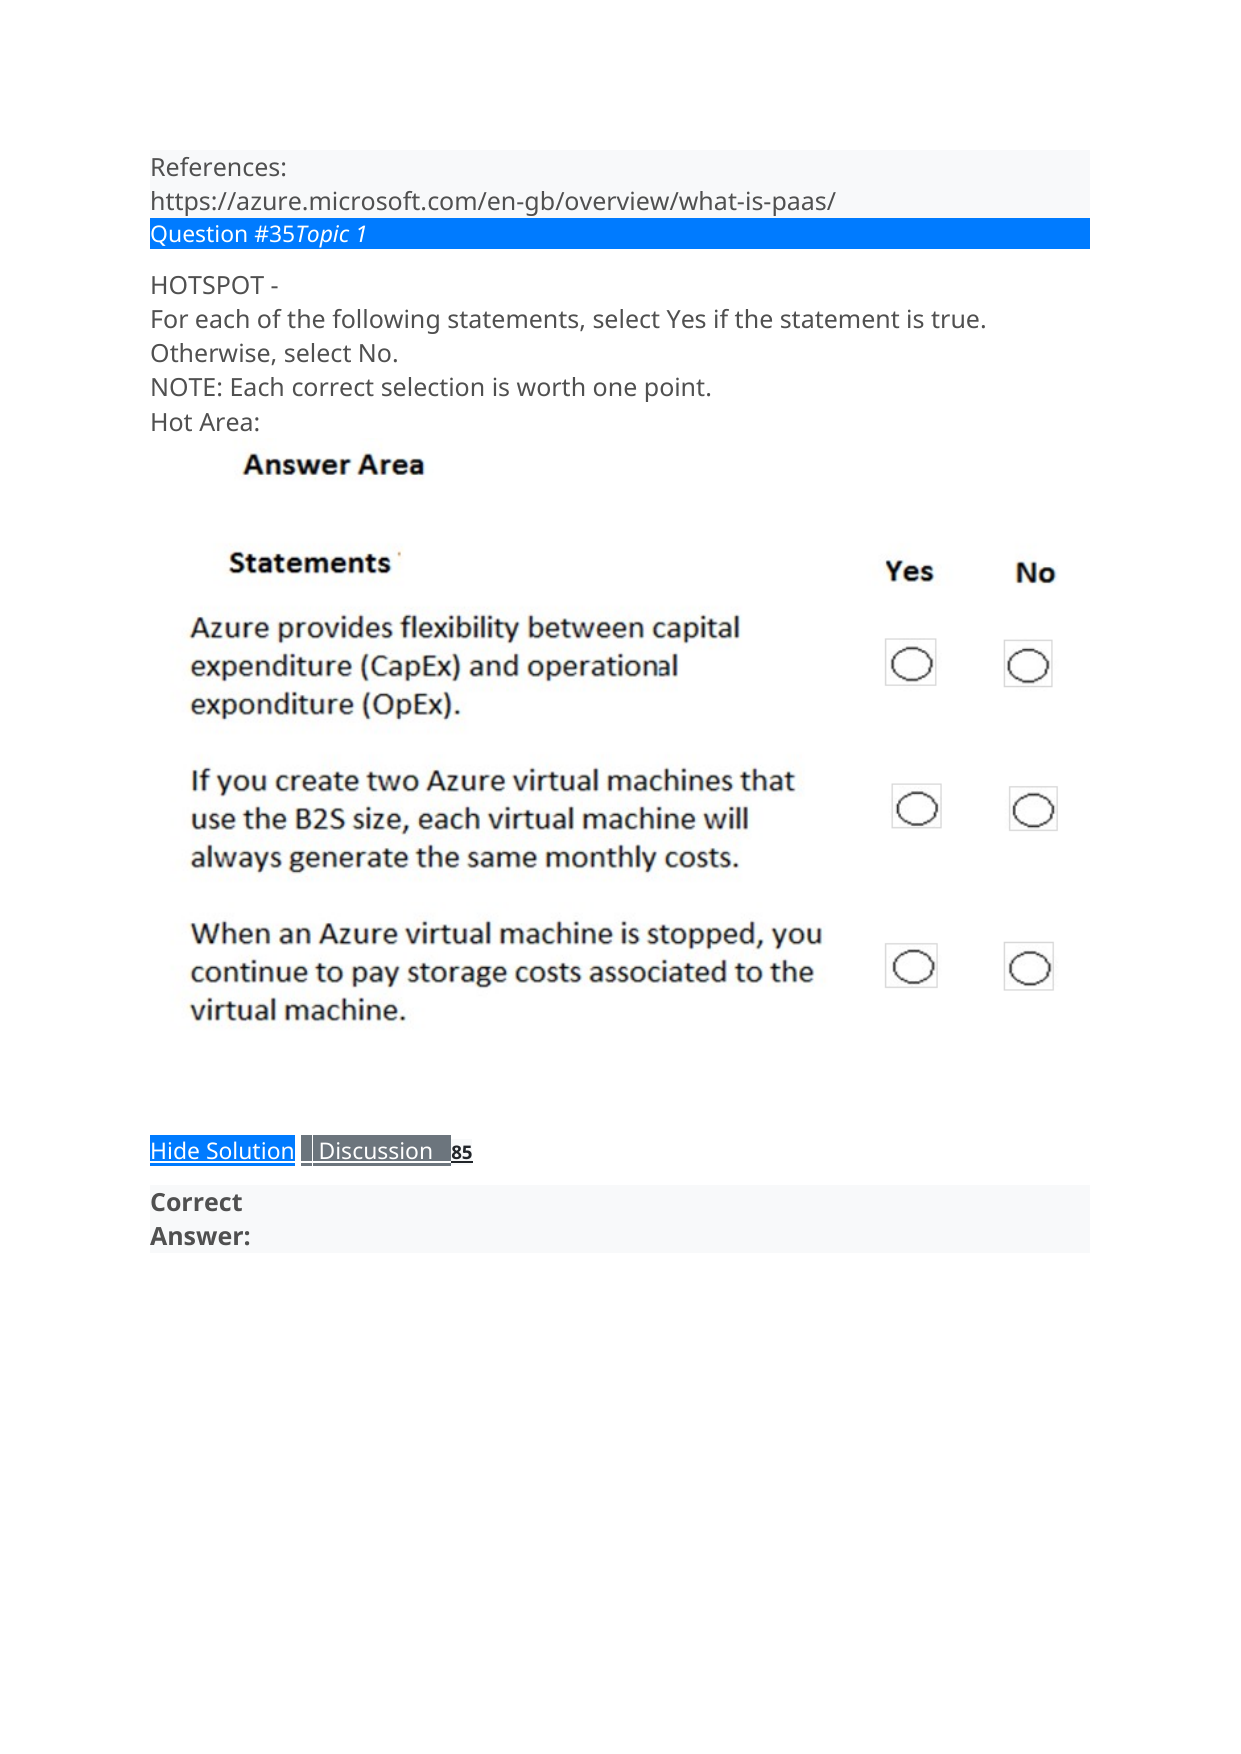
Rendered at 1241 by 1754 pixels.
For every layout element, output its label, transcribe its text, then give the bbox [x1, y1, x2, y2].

text References: https://azure.microsoft.com/en-gb/overview/what-is-paas/ [150, 150, 1090, 218]
text Correct Answer: [150, 1185, 1090, 1253]
text HOTSPOT - For each of the following statements, select Yes if the statement is true. Otherwise, select No. NOTE: Each correct selection is worth one point. Hot Area: [150, 268, 1090, 438]
text Question #35Topic 1 [150, 218, 1090, 249]
text Hide Solution Discussion 85 [150, 1135, 1090, 1166]
